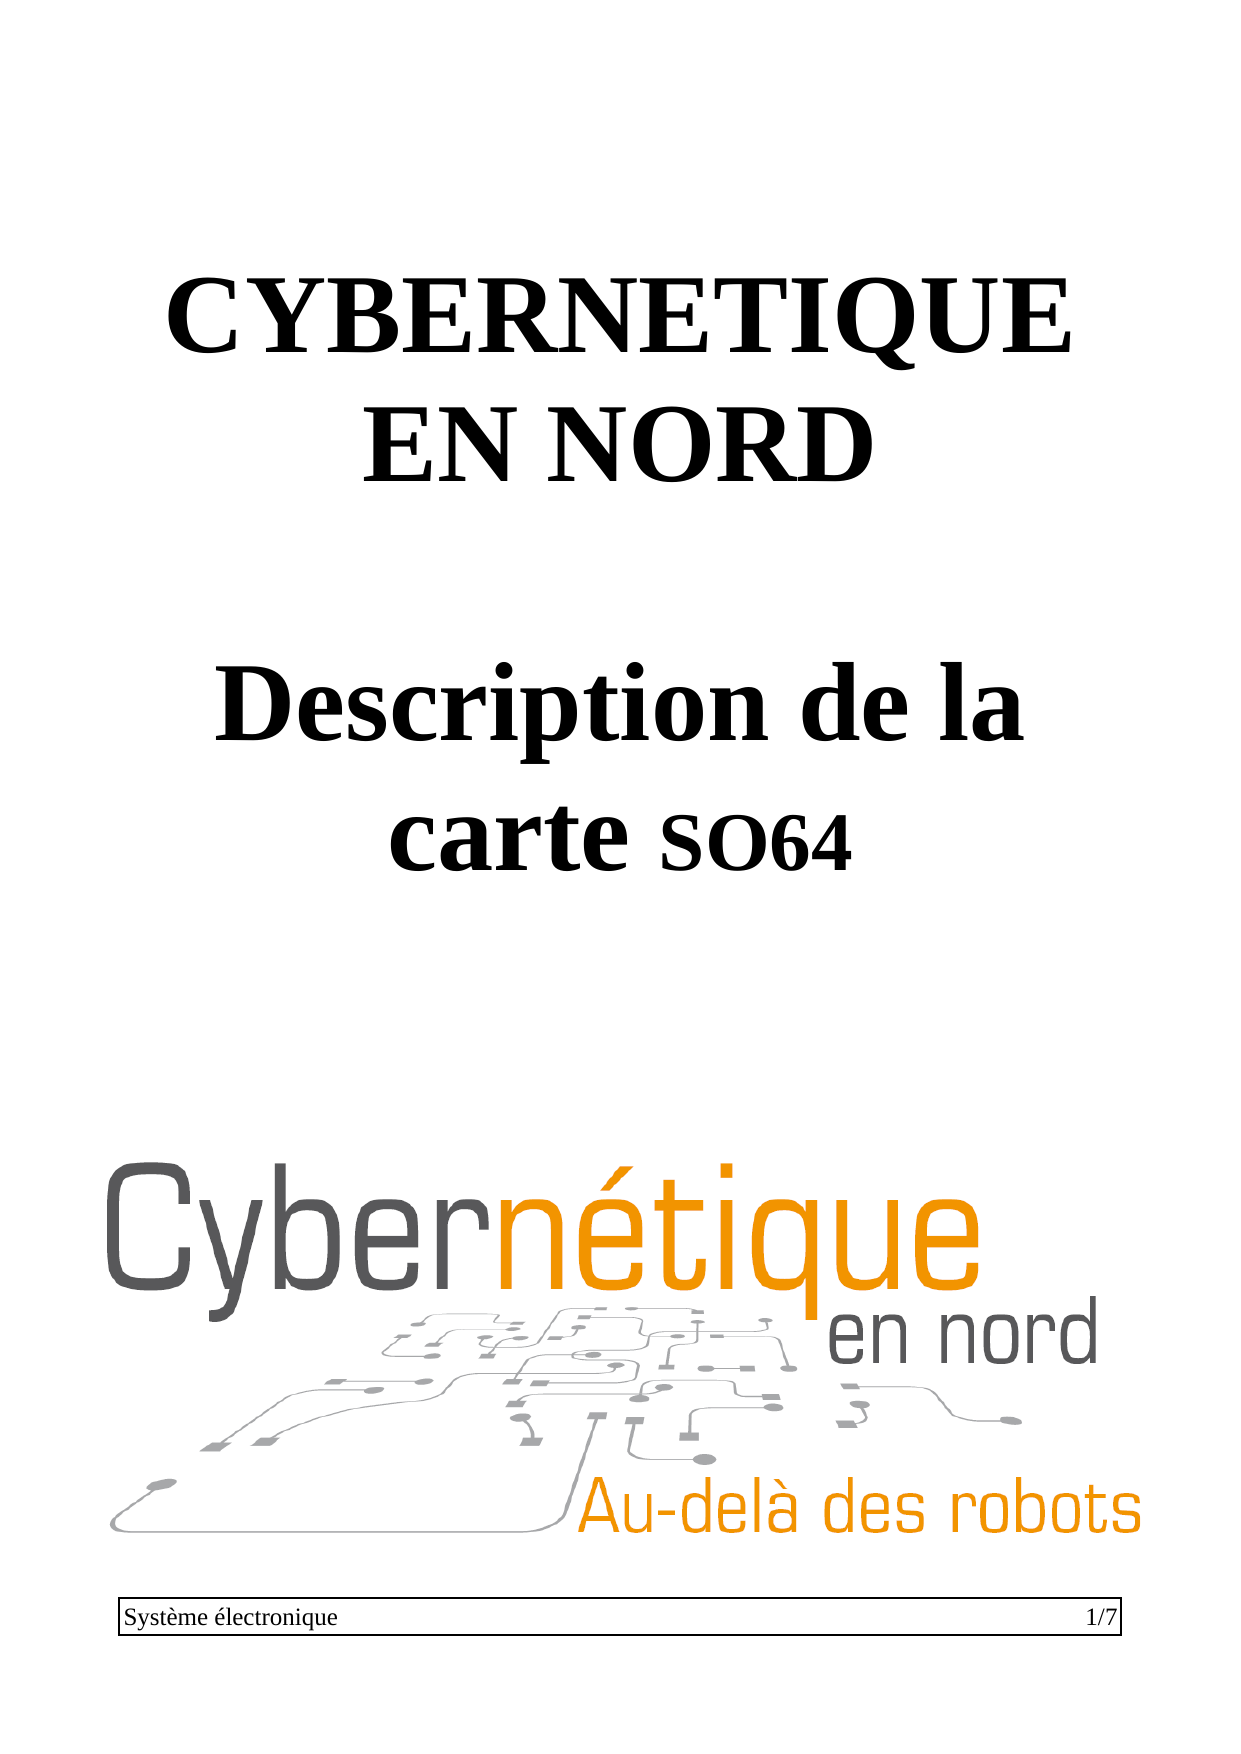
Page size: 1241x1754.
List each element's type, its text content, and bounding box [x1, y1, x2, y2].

picture [101, 1157, 1141, 1539]
text CYBERNETIQUE EN NORD [118, 247, 1122, 506]
text Description de la carte SO64 [118, 636, 1122, 894]
